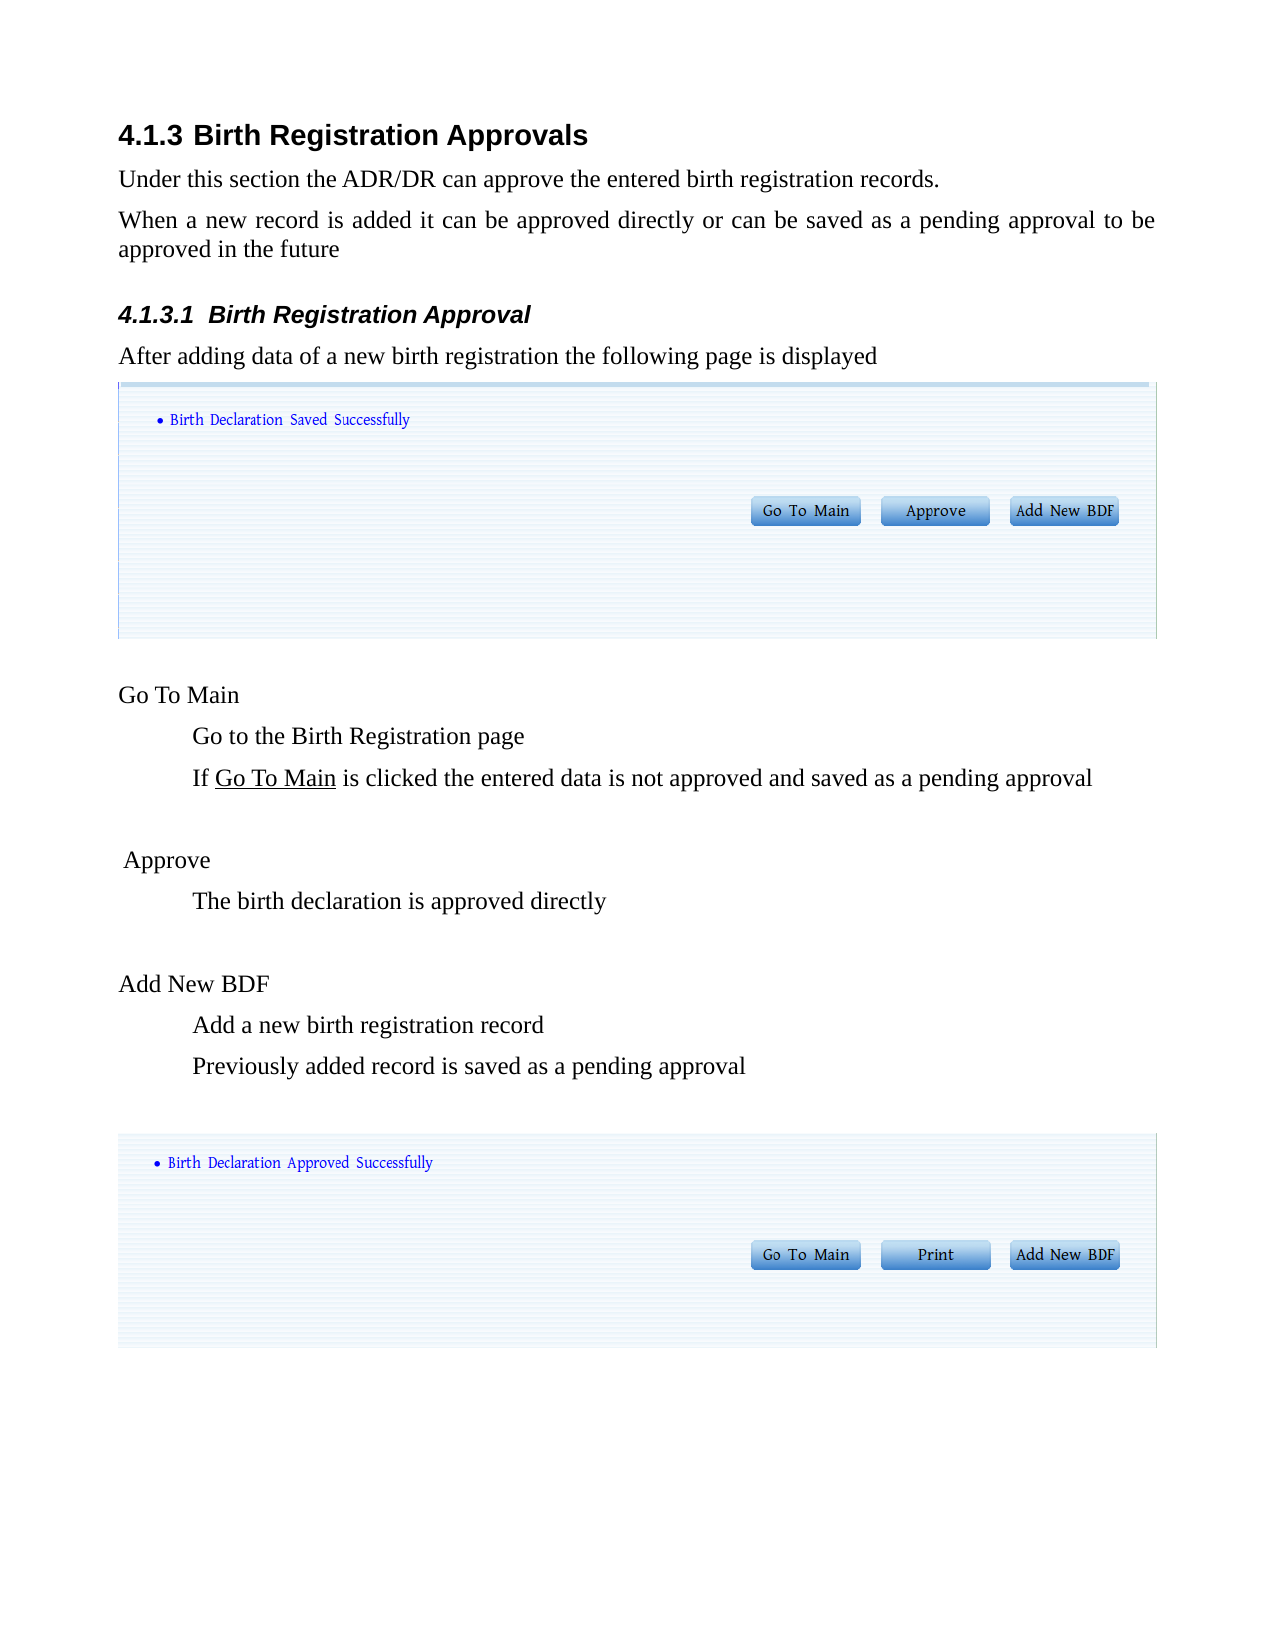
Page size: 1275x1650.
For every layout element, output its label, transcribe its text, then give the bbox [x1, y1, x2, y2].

subtitle Birth Registration Approval [118, 300, 1157, 329]
text Approve [118, 845, 1157, 874]
text Previously added record is saved as a pending approval [118, 1051, 1157, 1080]
text If Go To Main is clicked the entered data is not approved and saved as a pending approval [118, 763, 1157, 791]
text The birth declaration is approved directly [118, 886, 1157, 915]
text Add New BDF [118, 969, 1157, 998]
text Add a new birth registration record [118, 1010, 1157, 1039]
picture [118, 1133, 1157, 1348]
subtitle Birth Registration Approvals [118, 118, 1157, 152]
text Go To Main [118, 680, 1157, 709]
picture [118, 382, 1157, 639]
text After adding data of a new birth registration the following page is displayed [118, 341, 1157, 370]
text Under this section the ADR/DR can approve the entered birth registration records. [118, 164, 1157, 193]
text Go to the Birth Registration page [118, 721, 1157, 750]
text When a new record is added it can be approved directly or can be saved as a pending approval to be approved in the future [118, 205, 1157, 263]
